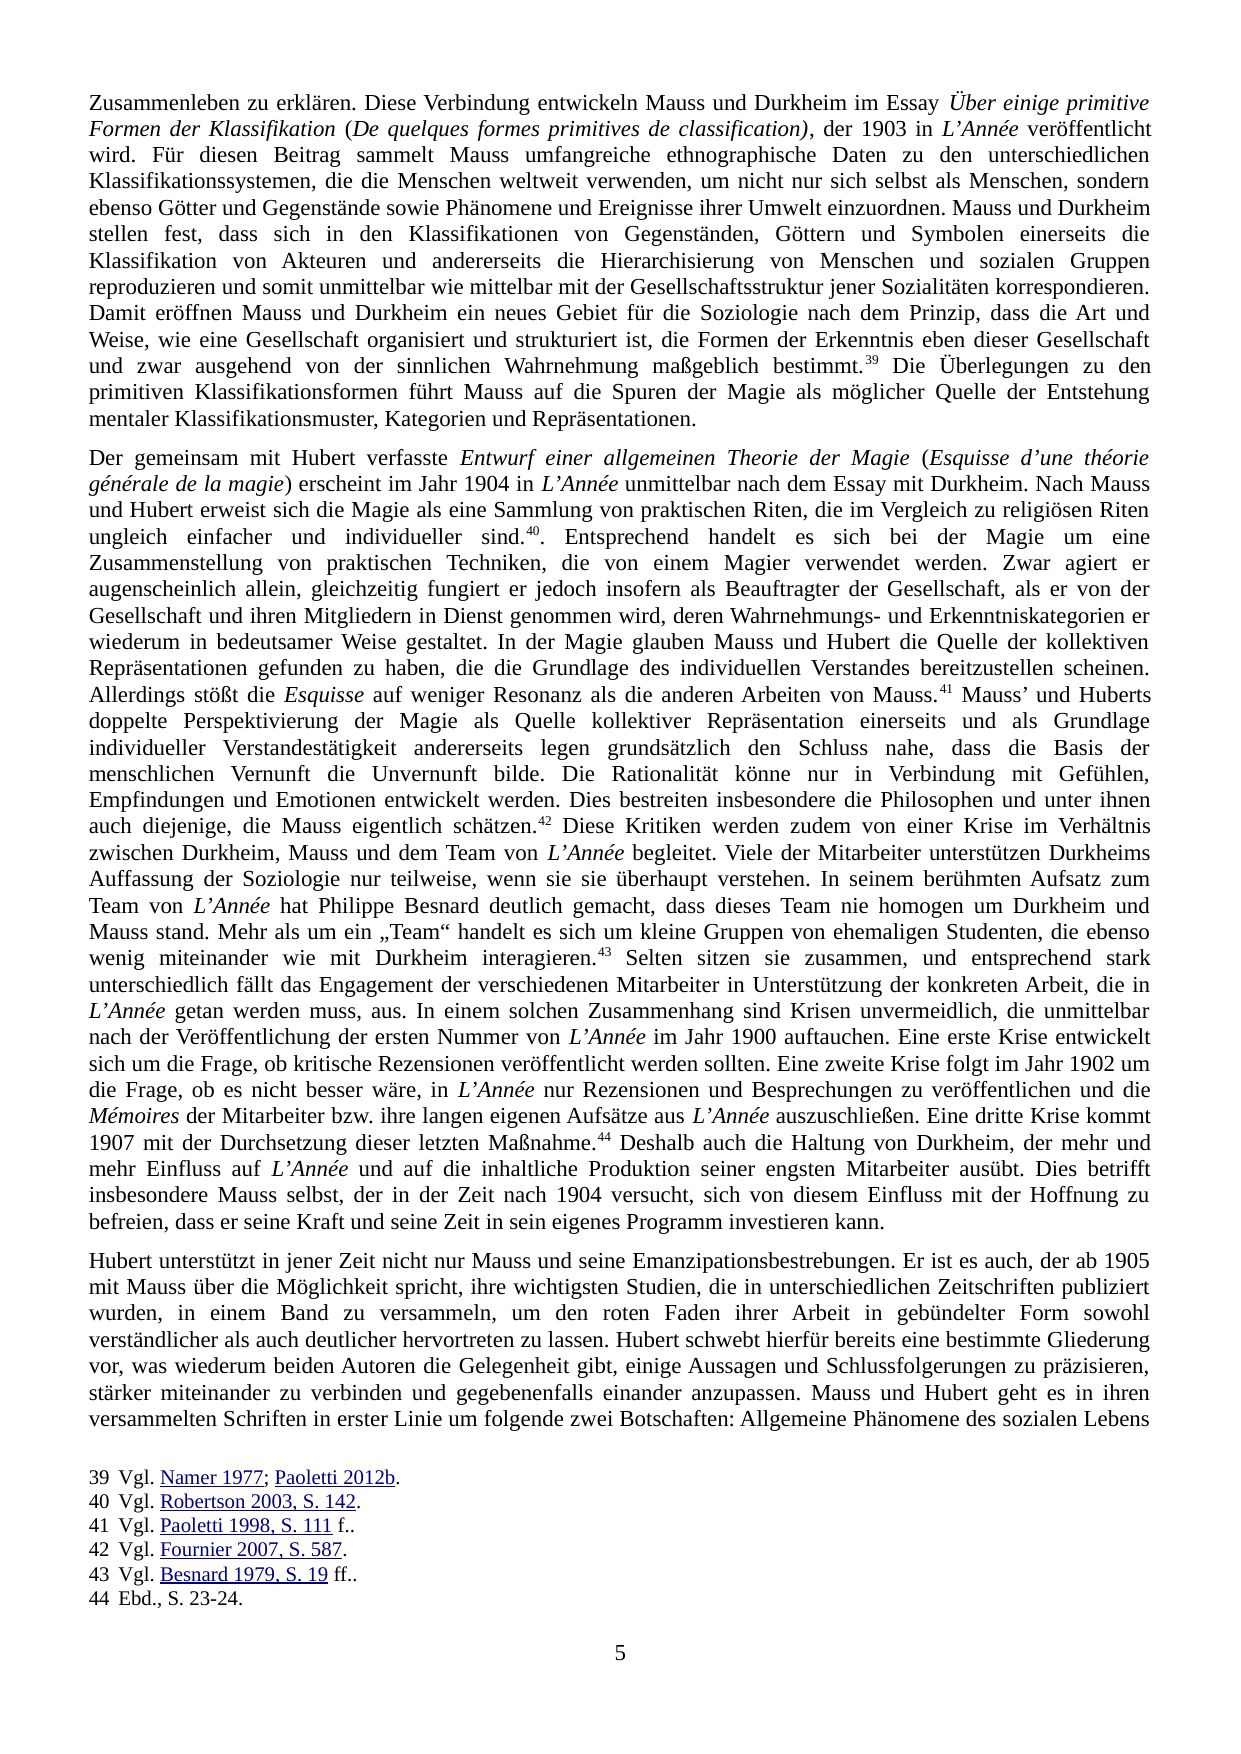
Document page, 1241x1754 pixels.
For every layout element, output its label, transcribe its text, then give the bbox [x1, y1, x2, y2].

text Zusammenleben zu erklären. Diese Verbindung entwickeln Mauss und Durkheim im Essay Über einige primitive Formen der Klassifikation (De quelques formes primitives de classification), der 1903 in L’Année veröffentlicht wird. Für diesen Beitrag sammelt Mauss umfangreiche ethnographische Daten zu den unterschiedlichen Klassifikationssystemen, die die Menschen weltweit verwenden, um nicht nur sich selbst als Menschen, sondern ebenso Götter und Gegenstände sowie Phänomene und Ereignisse ihrer Umwelt einzuordnen. Mauss und Durkheim stellen fest, dass sich in den Klassifikationen von Gegenständen, Göttern und Symbolen einerseits die Klassifikation von Akteuren und andererseits die Hierarchisierung von Menschen und sozialen Gruppen reproduzieren und somit unmittelbar wie mittelbar mit der Gesellschaftsstruktur jener Sozialitäten korrespondieren. Damit eröffnen Mauss und Durkheim ein neues Gebiet für die Soziologie nach dem Prinzip, dass die Art und Weise, wie eine Gesellschaft organisiert und strukturiert ist, die Formen der Erkenntnis eben dieser Gesellschaft und zwar ausgehend von der sinnlichen Wahrnehmung maßgeblich bestimmt. Die Überlegungen zu den primitiven Klassifikationsformen führt Mauss auf die Spuren der Magie als möglicher Quelle der Entstehung mentaler Klassifikationsmuster, Kategorien und Repräsentationen. [88, 88, 1152, 431]
text Der gemeinsam mit Hubert verfasste Entwurf einer allgemeinen Theorie der Magie (Esquisse d’une théorie générale de la magie) erscheint im Jahr 1904 in L’Année unmittelbar nach dem Essay mit Durkheim. Nach Mauss und Hubert erweist sich die Magie als eine Sammlung von praktischen Riten, die im Vergleich zu religiösen Riten ungleich einfacher und individueller sind.. Entsprechend handelt es sich bei der Magie um eine Zusammenstellung von praktischen Techniken, die von einem Magier verwendet werden. Zwar agiert er augenscheinlich allein, gleichzeitig fungiert er jedoch insofern als Beauftragter der Gesellschaft, als er von der Gesellschaft und ihren Mitgliedern in Dienst genommen wird, deren Wahrnehmungs- und Erkenntniskategorien er wiederum in bedeutsamer Weise gestaltet. In der Magie glauben Mauss und Hubert die Quelle der kollektiven Repräsentationen gefunden zu haben, die die Grundlage des individuellen Verstandes bereitzustellen scheinen. Allerdings stößt die Esquisse auf weniger Resonanz als die anderen Arbeiten von Mauss. Mauss’ und Huberts doppelte Perspektivierung der Magie als Quelle kollektiver Repräsentation einerseits und als Grundlage individueller Verstandestätigkeit andererseits legen grundsätzlich den Schluss nahe, dass die Basis der menschlichen Vernunft die Unvernunft bilde. Die Rationalität könne nur in Verbindung mit Gefühlen, Empfindungen und Emotionen entwickelt werden. Dies bestreiten insbesondere die Philosophen und unter ihnen auch diejenige, die Mauss eigentlich schätzen. Diese Kritiken werden zudem von einer Krise im Verhältnis zwischen Durkheim, Mauss und dem Team von L’Année begleitet. Viele der Mitarbeiter unterstützen Durkheims Auffassung der Soziologie nur teilweise, wenn sie sie überhaupt verstehen. In seinem berühmten Aufsatz zum Team von L’Année hat Philippe Besnard deutlich gemacht, dass dieses Team nie homogen um Durkheim und Mauss stand. Mehr als um ein „Team“ handelt es sich um kleine Gruppen von ehemaligen Studenten, die ebenso wenig miteinander wie mit Durkheim interagieren. Selten sitzen sie zusammen, und entsprechend stark unterschiedlich fällt das Engagement der verschiedenen Mitarbeiter in Unterstützung der konkreten Arbeit, die in L’Année getan werden muss, aus. In einem solchen Zusammenhang sind Krisen unvermeidlich, die unmittelbar nach der Veröffentlichung der ersten Nummer von L’Année im Jahr 1900 auftauchen. Eine erste Krise entwickelt sich um die Frage, ob kritische Rezensionen veröffentlicht werden sollten. Eine zweite Krise folgt im Jahr 1902 um die Frage, ob es nicht besser wäre, in L’Année nur Rezensionen und Besprechungen zu veröffentlichen und die Mémoires der Mitarbeiter bzw. ihre langen eigenen Aufsätze aus L’Année auszuschließen. Eine dritte Krise kommt 1907 mit der Durchsetzung dieser letzten Maßnahme. Deshalb auch die Haltung von Durkheim, der mehr und mehr Einfluss auf L’Année und auf die inhaltliche Produktion seiner engsten Mitarbeiter ausübt. Dies betrifft insbesondere Mauss selbst, der in der Zeit nach 1904 versucht, sich von diesem Einfluss mit der Hoffnung zu befreien, dass er seine Kraft und seine Zeit in sein eigenes Programm investieren kann. [88, 444, 1152, 1234]
text Vgl. Paoletti 1998, S. 111 f.. [88, 1513, 1152, 1537]
text Vgl. Besnard 1979, S. 19 ff.. [88, 1561, 1152, 1586]
text Hubert unterstützt in jener Zeit nicht nur Mauss und seine Emanzipationsbestrebungen. Er ist es auch, der ab 1905 mit Mauss über die Möglichkeit spricht, ihre wichtigsten Studien, die in unterschiedlichen Zeitschriften publiziert wurden, in einem Band zu versammeln, um den roten Faden ihrer Arbeit in gebündelter Form sowohl verständlicher als auch deutlicher hervortreten zu lassen. Hubert schwebt hierfür bereits eine bestimmte Gliederung vor, was wiederum beiden Autoren die Gelegenheit gibt, einige Aussagen und Schlussfolgerungen zu präzisieren, stärker miteinander zu verbinden und gegebenenfalls einander anzupassen. Mauss und Hubert geht es in ihren versammelten Schriften in erster Linie um folgende zwei Botschaften: Allgemeine Phänomene des sozialen Lebens [88, 1247, 1152, 1431]
text Vgl. Fournier 2007, S. 587. [88, 1537, 1152, 1561]
text Vgl. Robertson 2003, S. 142. [88, 1489, 1152, 1513]
text Vgl. Namer 1977; Paoletti 2012b. [88, 1465, 1152, 1489]
text Ebd., S. 23-24. [88, 1586, 1152, 1609]
